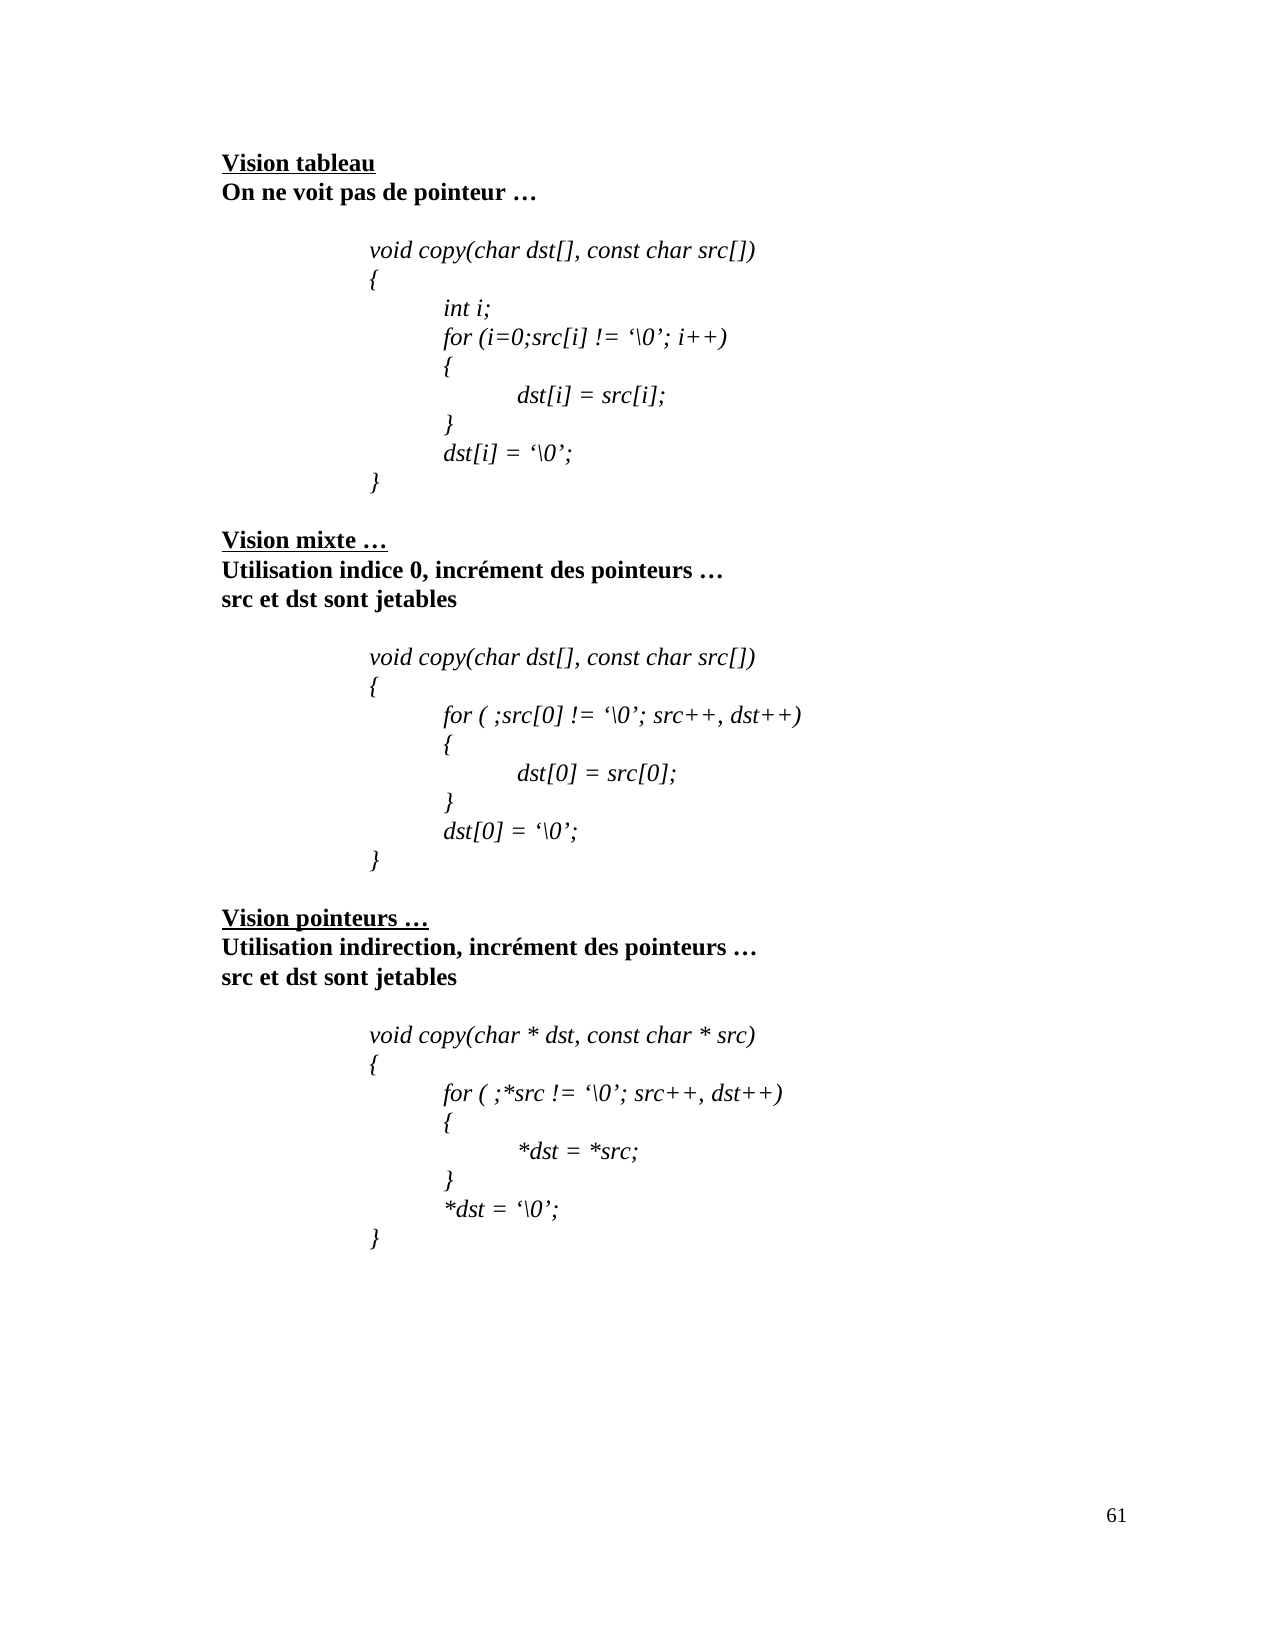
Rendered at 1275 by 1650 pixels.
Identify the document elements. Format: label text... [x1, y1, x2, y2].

text dst[i] = src[i]; [517, 380, 1127, 409]
text *dst = ‘\0’; [443, 1194, 1127, 1223]
text { [443, 729, 1127, 758]
text } [369, 845, 1127, 874]
text dst[0] = ‘\0’; [443, 816, 1127, 845]
text } [443, 1165, 1127, 1194]
text for (i=0;src[i] != ‘\0’; i++) [443, 322, 1127, 351]
text for ( ;*src != ‘\0’; src++, dst++) [443, 1078, 1127, 1107]
text { [443, 351, 1127, 380]
text Vision pointeurs … [221, 903, 1127, 932]
text dst[0] = src[0]; [517, 758, 1127, 787]
text dst[i] = ‘\0’; [443, 438, 1127, 467]
text } [369, 467, 1127, 496]
text { [369, 1048, 1127, 1078]
text *dst = *src; [517, 1136, 1127, 1165]
text void copy(char dst[], const char src[]) [369, 235, 1127, 264]
text { [369, 264, 1127, 293]
text } [443, 787, 1127, 816]
text void copy(char * dst, const char * src) [369, 1019, 1127, 1048]
text } [443, 409, 1127, 438]
text src et dst sont jetables [221, 583, 1127, 613]
text src et dst sont jetables [221, 961, 1127, 990]
text } [369, 1223, 1127, 1252]
text void copy(char dst[], const char src[]) [369, 642, 1127, 671]
text Utilisation indice 0, incrément des pointeurs … [221, 554, 1127, 583]
text On ne voit pas de pointeur … [221, 177, 1127, 206]
text Vision tableau [221, 148, 1127, 177]
text Vision mixte … [221, 525, 1127, 554]
text for ( ;src[0] != ‘\0’; src++, dst++) [443, 700, 1127, 729]
text { [443, 1107, 1127, 1136]
text int i; [443, 293, 1127, 322]
text Utilisation indirection, incrément des pointeurs … [221, 932, 1127, 961]
text { [369, 671, 1127, 700]
